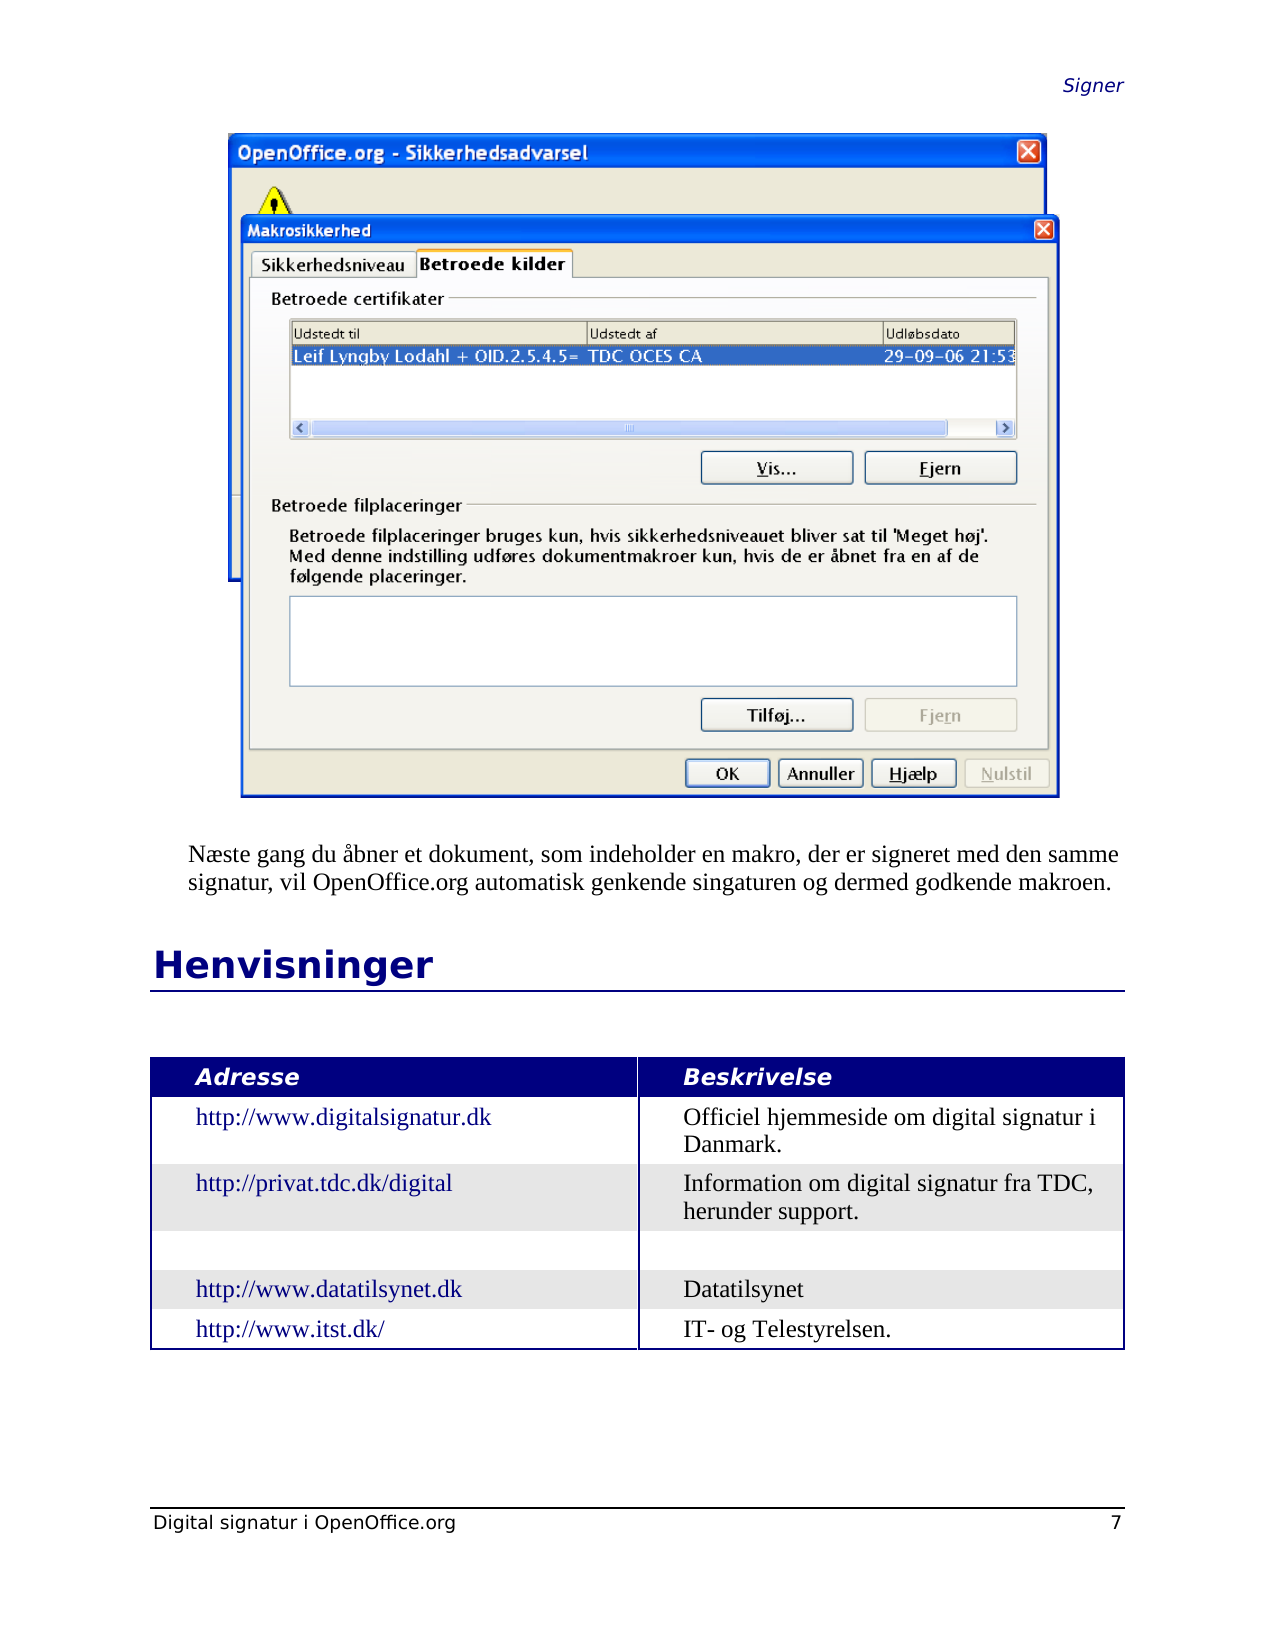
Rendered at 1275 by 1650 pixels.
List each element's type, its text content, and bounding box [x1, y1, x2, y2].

table_cell [640, 1231, 1123, 1270]
table_cell [152, 1231, 637, 1270]
table_cell Officiel hjemmeside om digital signatur i Danmark. [640, 1097, 1123, 1164]
table_header Beskrivelse [640, 1059, 1123, 1097]
text Næste gang du åbner et dokument, som indeholder en makro, der er signeret med den samme signatur, vil OpenOffice.org automatisk genkende singaturen og dermed godkende makroen. [188, 840, 1125, 895]
table_cell http://www.datatilsynet.dk [152, 1270, 637, 1309]
table_cell http://privat.tdc.dk/digital [152, 1164, 637, 1231]
table_cell http://www.itst.dk/ [152, 1309, 637, 1348]
picture [228, 133, 1060, 798]
table_cell Datatilsynet [640, 1270, 1123, 1309]
table_header Adresse [152, 1059, 637, 1097]
table_cell Information om digital signatur fra TDC, herunder support. [640, 1164, 1123, 1231]
table_cell http://www.digitalsignatur.dk [152, 1097, 637, 1164]
subtitle Henvisninger [150, 940, 1125, 990]
table_cell IT- og Telestyrelsen. [640, 1309, 1123, 1348]
